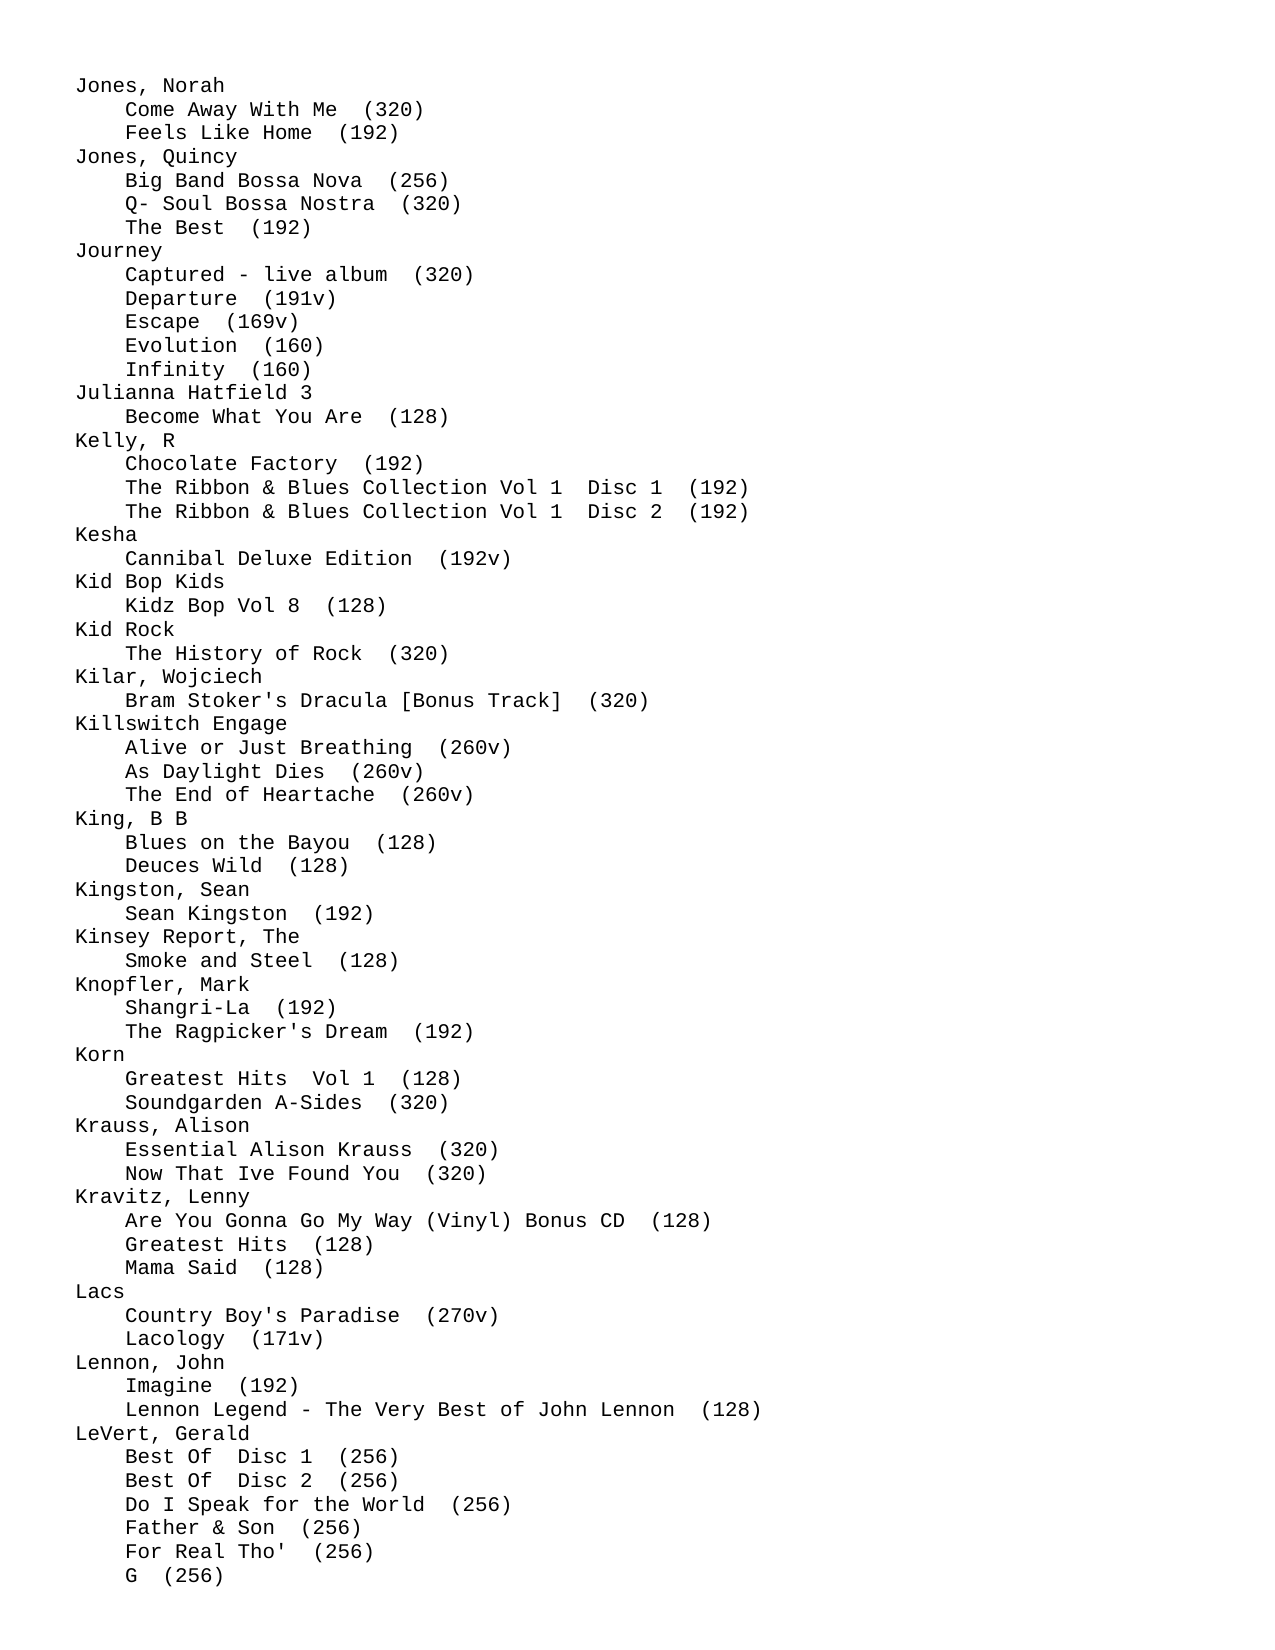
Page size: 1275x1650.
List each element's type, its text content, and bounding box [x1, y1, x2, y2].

text Departure (191v) [75, 288, 1200, 311]
text Sean Kingston (192) [75, 903, 1200, 926]
text Now That Ive Found You (320) [75, 1163, 1200, 1186]
text Lacology (171v) [75, 1328, 1200, 1352]
text Cannibal Deluxe Edition (192v) [75, 548, 1200, 572]
text Krauss, Alison [75, 1115, 1200, 1139]
text King, B B [75, 808, 1200, 832]
text Best Of Disc 2 (256) [75, 1470, 1200, 1494]
text Deuces Wild (128) [75, 855, 1200, 879]
text Become What You Are (128) [75, 406, 1200, 430]
text Kilar, Wojciech [75, 666, 1200, 690]
text Korn [75, 1044, 1200, 1068]
text Alive or Just Breathing (260v) [75, 737, 1200, 761]
text Escape (169v) [75, 311, 1200, 335]
text The Ribbon & Blues Collection Vol 1 Disc 2 (192) [75, 501, 1200, 524]
text Knopfler, Mark [75, 973, 1200, 997]
text Lennon Legend - The Very Best of John Lennon (128) [75, 1399, 1200, 1423]
text For Real Tho' (256) [75, 1541, 1200, 1565]
text Kingston, Sean [75, 879, 1200, 903]
text Lennon, John [75, 1352, 1200, 1376]
text LeVert, Gerald [75, 1423, 1200, 1446]
text Shangri-La (192) [75, 997, 1200, 1021]
text Jones, Norah [75, 75, 1200, 99]
text Kelly, R [75, 430, 1200, 453]
text Killswitch Engage [75, 713, 1200, 737]
text The Best (192) [75, 217, 1200, 241]
text Journey [75, 241, 1200, 264]
text Kinsey Report, The [75, 926, 1200, 950]
text Jones, Quincy [75, 146, 1200, 169]
text Blues on the Bayou (128) [75, 832, 1200, 855]
text Do I Speak for the World (256) [75, 1494, 1200, 1517]
text Are You Gonna Go My Way (Vinyl) Bonus CD (128) [75, 1210, 1200, 1234]
text Kesha [75, 524, 1200, 548]
text Julianna Hatfield 3 [75, 382, 1200, 406]
text Kravitz, Lenny [75, 1186, 1200, 1210]
text Q- Soul Bossa Nostra (320) [75, 193, 1200, 217]
text Bram Stoker's Dracula [Bonus Track] (320) [75, 690, 1200, 713]
text Imagine (192) [75, 1376, 1200, 1399]
text Infinity (160) [75, 359, 1200, 382]
text Smoke and Steel (128) [75, 950, 1200, 973]
text Feels Like Home (192) [75, 122, 1200, 146]
text Chocolate Factory (192) [75, 453, 1200, 477]
text Greatest Hits (128) [75, 1234, 1200, 1257]
text Kidz Bop Vol 8 (128) [75, 595, 1200, 619]
text As Daylight Dies (260v) [75, 761, 1200, 784]
text Big Band Bossa Nova (256) [75, 169, 1200, 193]
text Captured - live album (320) [75, 264, 1200, 288]
text Kid Rock [75, 619, 1200, 642]
text Country Boy's Paradise (270v) [75, 1304, 1200, 1328]
text Mama Said (128) [75, 1257, 1200, 1281]
text Soundgarden A-Sides (320) [75, 1092, 1200, 1115]
text The Ragpicker's Dream (192) [75, 1021, 1200, 1044]
text The Ribbon & Blues Collection Vol 1 Disc 1 (192) [75, 477, 1200, 501]
text Best Of Disc 1 (256) [75, 1446, 1200, 1470]
text Essential Alison Krauss (320) [75, 1139, 1200, 1163]
text Kid Bop Kids [75, 572, 1200, 595]
text Come Away With Me (320) [75, 99, 1200, 122]
text Greatest Hits Vol 1 (128) [75, 1068, 1200, 1092]
text The History of Rock (320) [75, 642, 1200, 666]
text Lacs [75, 1281, 1200, 1304]
text The End of Heartache (260v) [75, 784, 1200, 808]
text Father & Son (256) [75, 1517, 1200, 1541]
text G (256) [75, 1565, 1200, 1588]
text Evolution (160) [75, 335, 1200, 359]
